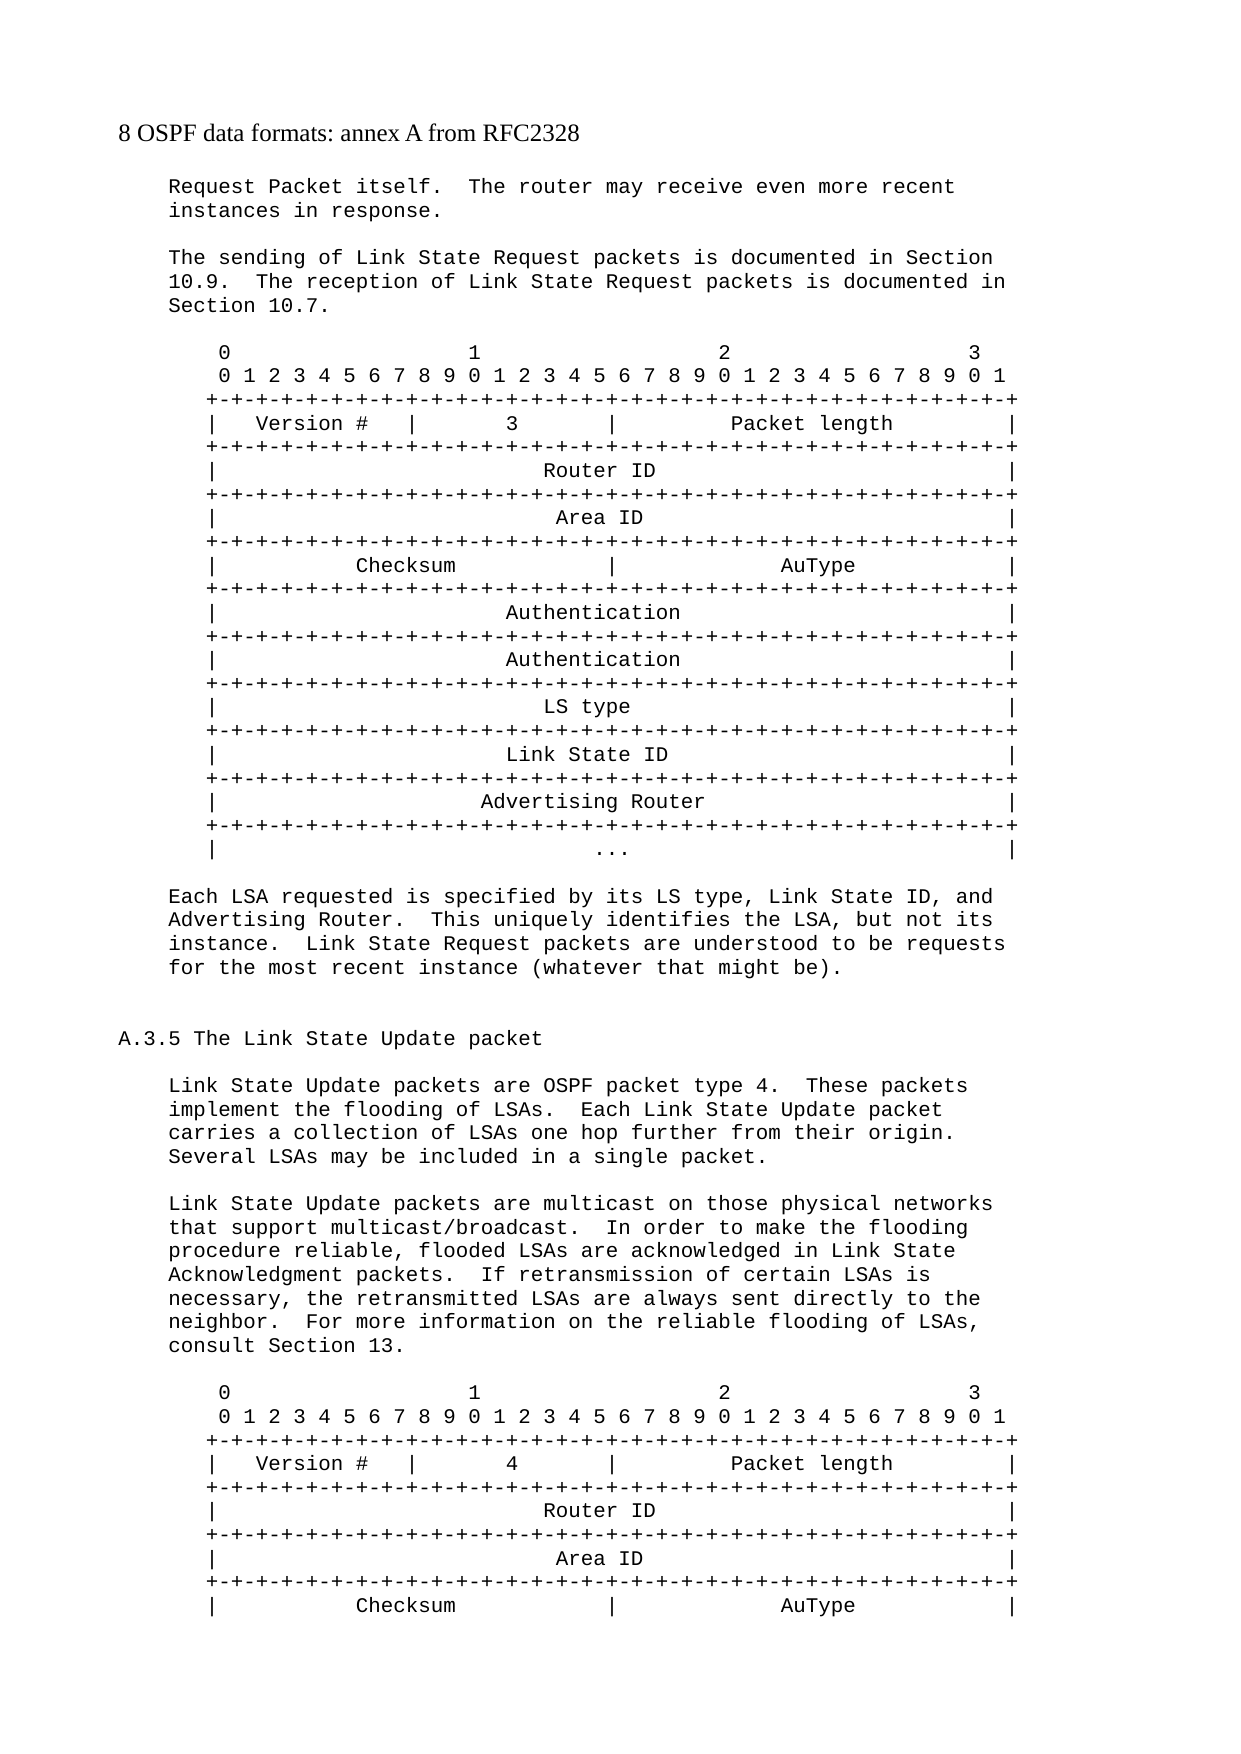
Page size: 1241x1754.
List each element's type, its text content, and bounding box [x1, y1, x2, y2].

text | Checksum | AuType | [118, 1595, 1122, 1619]
text Acknowledgment packets. If retransmission of certain LSAs is [118, 1264, 1122, 1288]
text Each LSA requested is specified by its LS type, Link State ID, and [118, 886, 1122, 909]
text A.3.5 The Link State Update packet [118, 1028, 1122, 1051]
text Request Packet itself. The router may receive even more recent [118, 176, 1122, 200]
text +-+-+-+-+-+-+-+-+-+-+-+-+-+-+-+-+-+-+-+-+-+-+-+-+-+-+-+-+-+-+-+-+ [118, 389, 1122, 413]
text | Area ID | [118, 507, 1122, 531]
text | ... | [118, 838, 1122, 862]
text Link State Update packets are multicast on those physical networks [118, 1193, 1122, 1217]
text | Authentication | [118, 602, 1122, 626]
text 0 1 2 3 4 5 6 7 8 9 0 1 2 3 4 5 6 7 8 9 0 1 2 3 4 5 6 7 8 9 0 1 [118, 1406, 1122, 1429]
text +-+-+-+-+-+-+-+-+-+-+-+-+-+-+-+-+-+-+-+-+-+-+-+-+-+-+-+-+-+-+-+-+ [118, 626, 1122, 649]
text consult Section 13. [118, 1335, 1122, 1359]
text carries a collection of LSAs one hop further from their origin. [118, 1122, 1122, 1146]
text +-+-+-+-+-+-+-+-+-+-+-+-+-+-+-+-+-+-+-+-+-+-+-+-+-+-+-+-+-+-+-+-+ [118, 673, 1122, 697]
text | Area ID | [118, 1548, 1122, 1571]
text | Link State ID | [118, 744, 1122, 767]
text +-+-+-+-+-+-+-+-+-+-+-+-+-+-+-+-+-+-+-+-+-+-+-+-+-+-+-+-+-+-+-+-+ [118, 1524, 1122, 1548]
text Link State Update packets are OSPF packet type 4. These packets [118, 1075, 1122, 1098]
text necessary, the retransmitted LSAs are always sent directly to the [118, 1288, 1122, 1311]
text | Authentication | [118, 649, 1122, 673]
text instance. Link State Request packets are understood to be requests [118, 933, 1122, 957]
text +-+-+-+-+-+-+-+-+-+-+-+-+-+-+-+-+-+-+-+-+-+-+-+-+-+-+-+-+-+-+-+-+ [118, 815, 1122, 838]
text +-+-+-+-+-+-+-+-+-+-+-+-+-+-+-+-+-+-+-+-+-+-+-+-+-+-+-+-+-+-+-+-+ [118, 531, 1122, 555]
text 0 1 2 3 [118, 1382, 1122, 1406]
text instances in response. [118, 200, 1122, 224]
text | Advertising Router | [118, 791, 1122, 815]
text 0 1 2 3 [118, 342, 1122, 366]
text +-+-+-+-+-+-+-+-+-+-+-+-+-+-+-+-+-+-+-+-+-+-+-+-+-+-+-+-+-+-+-+-+ [118, 720, 1122, 744]
text | Router ID | [118, 460, 1122, 484]
text The sending of Link State Request packets is documented in Section [118, 247, 1122, 271]
text +-+-+-+-+-+-+-+-+-+-+-+-+-+-+-+-+-+-+-+-+-+-+-+-+-+-+-+-+-+-+-+-+ [118, 436, 1122, 460]
text +-+-+-+-+-+-+-+-+-+-+-+-+-+-+-+-+-+-+-+-+-+-+-+-+-+-+-+-+-+-+-+-+ [118, 484, 1122, 507]
text procedure reliable, flooded LSAs are acknowledged in Link State [118, 1240, 1122, 1264]
text Section 10.7. [118, 294, 1122, 318]
text +-+-+-+-+-+-+-+-+-+-+-+-+-+-+-+-+-+-+-+-+-+-+-+-+-+-+-+-+-+-+-+-+ [118, 1429, 1122, 1453]
text | Version # | 3 | Packet length | [118, 413, 1122, 436]
text for the most recent instance (whatever that might be). [118, 957, 1122, 980]
text +-+-+-+-+-+-+-+-+-+-+-+-+-+-+-+-+-+-+-+-+-+-+-+-+-+-+-+-+-+-+-+-+ [118, 767, 1122, 791]
text Several LSAs may be included in a single packet. [118, 1146, 1122, 1169]
text +-+-+-+-+-+-+-+-+-+-+-+-+-+-+-+-+-+-+-+-+-+-+-+-+-+-+-+-+-+-+-+-+ [118, 1477, 1122, 1501]
text | Router ID | [118, 1501, 1122, 1524]
text that support multicast/broadcast. In order to make the flooding [118, 1217, 1122, 1240]
text 0 1 2 3 4 5 6 7 8 9 0 1 2 3 4 5 6 7 8 9 0 1 2 3 4 5 6 7 8 9 0 1 [118, 366, 1122, 389]
text implement the flooding of LSAs. Each Link State Update packet [118, 1098, 1122, 1122]
text neighbor. For more information on the reliable flooding of LSAs, [118, 1311, 1122, 1335]
text Advertising Router. This uniquely identifies the LSA, but not its [118, 909, 1122, 933]
text | Checksum | AuType | [118, 555, 1122, 578]
text 10.9. The reception of Link State Request packets is documented in [118, 271, 1122, 294]
text +-+-+-+-+-+-+-+-+-+-+-+-+-+-+-+-+-+-+-+-+-+-+-+-+-+-+-+-+-+-+-+-+ [118, 578, 1122, 602]
text +-+-+-+-+-+-+-+-+-+-+-+-+-+-+-+-+-+-+-+-+-+-+-+-+-+-+-+-+-+-+-+-+ [118, 1571, 1122, 1595]
text | LS type | [118, 697, 1122, 720]
text | Version # | 4 | Packet length | [118, 1453, 1122, 1477]
